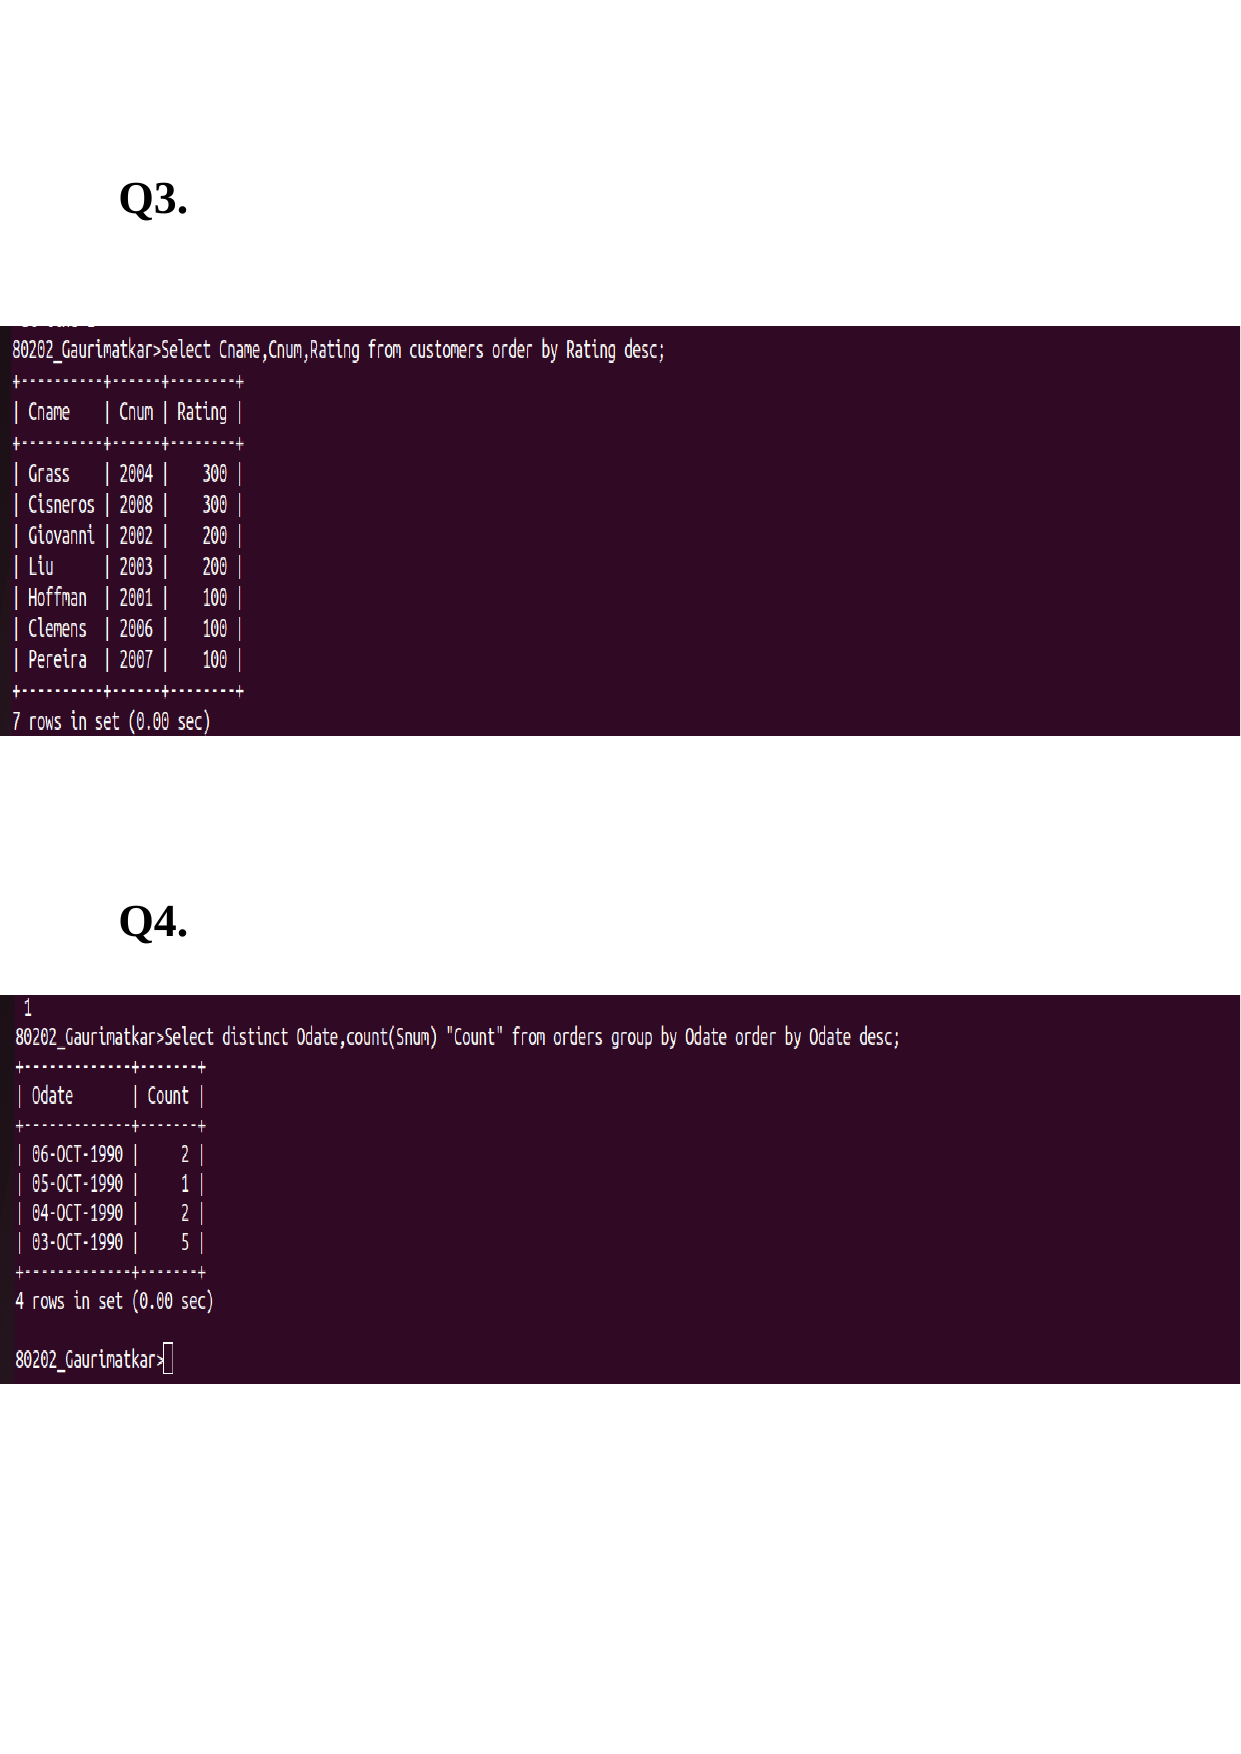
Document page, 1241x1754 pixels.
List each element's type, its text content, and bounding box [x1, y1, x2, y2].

text Q3. [118, 171, 1122, 223]
picture [0, 995, 1241, 1384]
picture [0, 326, 1241, 736]
text Q4. [118, 893, 1122, 946]
